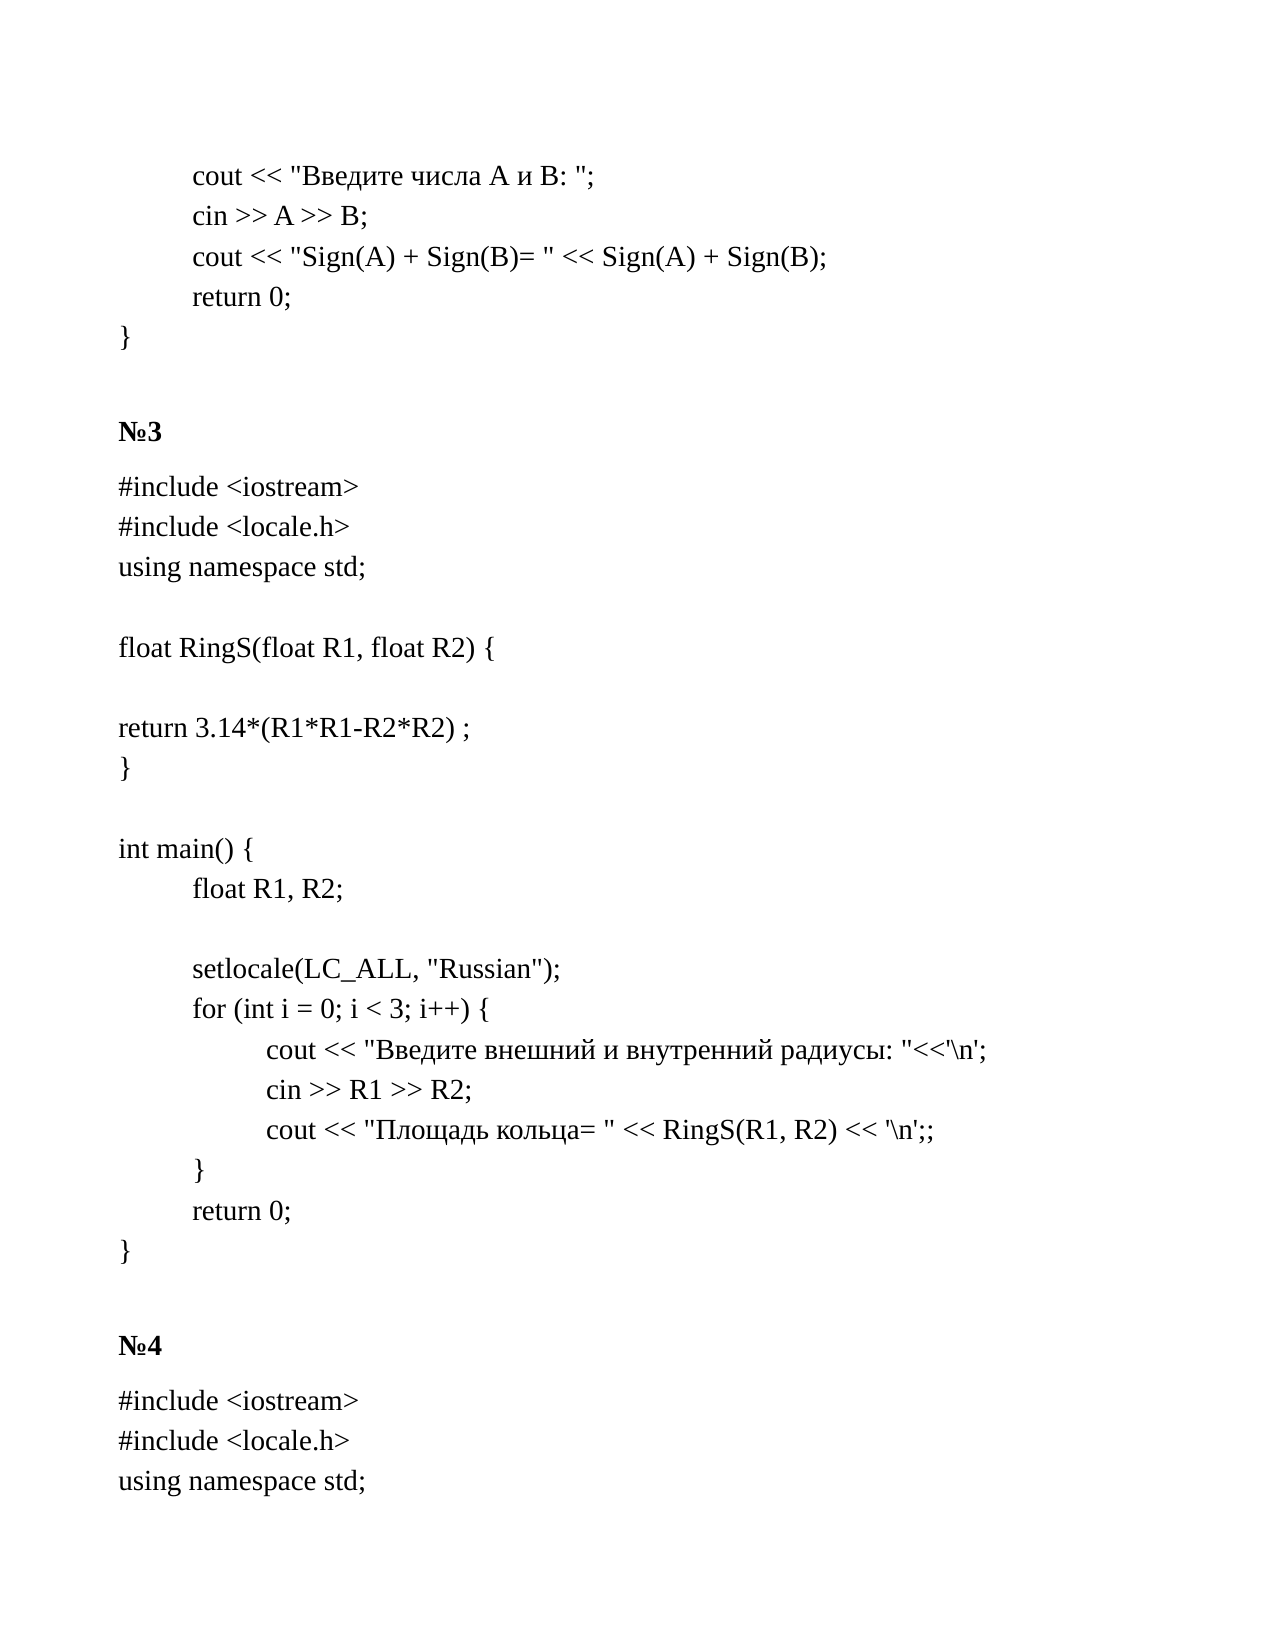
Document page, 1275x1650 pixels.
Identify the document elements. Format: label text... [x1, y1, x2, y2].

text #include <iostream> #include <locale.h> using namespace std; float RingS(float R1, float R2) { return 3.14*(R1*R1-R2*R2) ; } int main() { float R1, R2; setlocale(LC_ALL, "Russian"); for (int i = 0; i < 3; i++) { cout << "Введите внешний и внутренний радиусы: "<<'\n'; cin >> R1 >> R2; cout << "Площадь кольца= " << RingS(R1, R2) << '\n';; } return 0; } [118, 469, 1157, 1307]
text cout << "Введите числа А и В: "; cin >> A >> B; cout << "Sign(A) + Sign(B)= " << Sign(A) + Sign(B); return 0; } [118, 118, 1157, 393]
text #include <iostream> #include <locale.h> using namespace std; [118, 1383, 1157, 1497]
text №4 [118, 1328, 1157, 1361]
text №3 [118, 414, 1157, 448]
